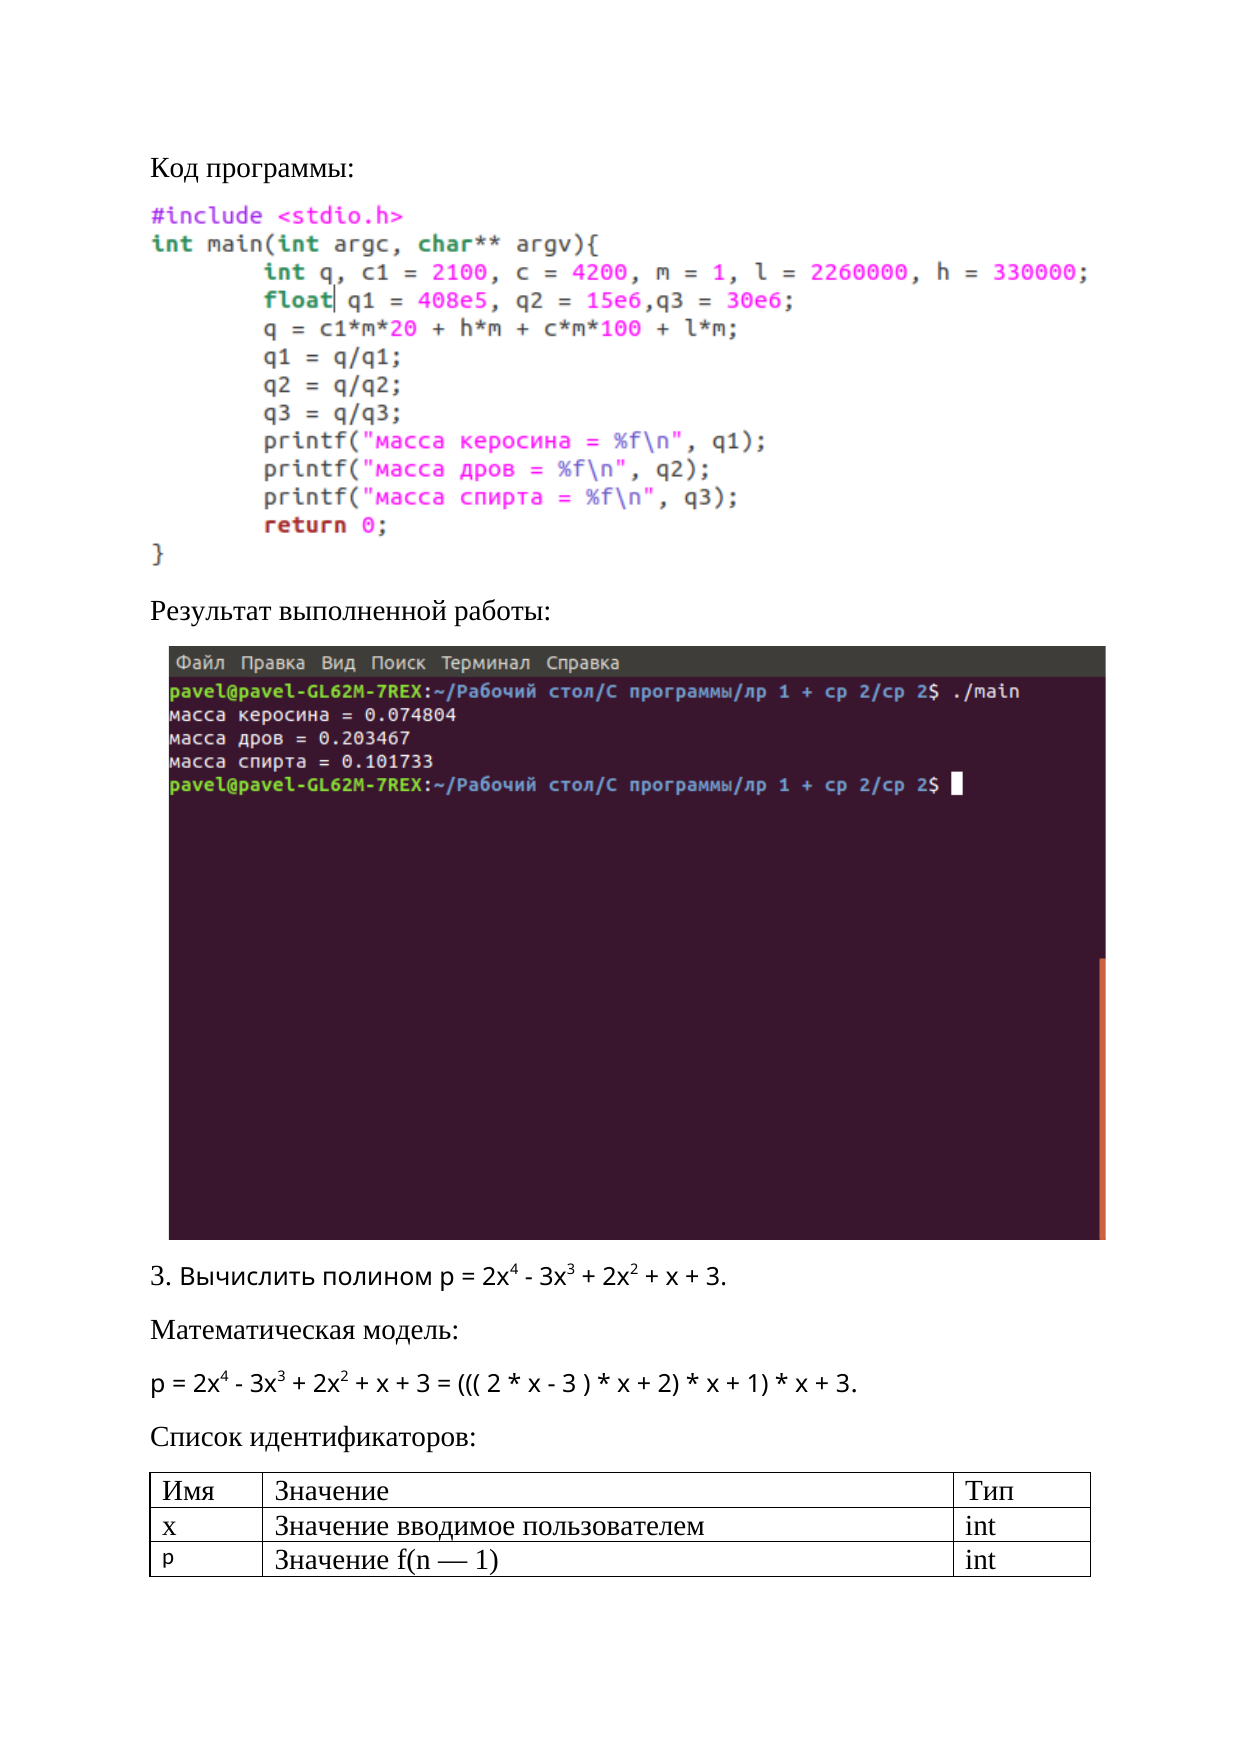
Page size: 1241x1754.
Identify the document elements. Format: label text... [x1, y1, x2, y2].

table_cell Значение f(n — 1) [263, 1542, 953, 1576]
text Список идентификаторов: [150, 1419, 1090, 1453]
text 3. Вычислить полином p = 2x4 - 3x3 + 2x2 + x + 3. [150, 1258, 1090, 1293]
table_header Значение [263, 1473, 953, 1507]
text Математическая модель: [150, 1312, 1090, 1346]
text Результат выполненной работы: [150, 572, 1090, 627]
picture [150, 202, 1091, 572]
table_cell int [954, 1508, 1090, 1541]
table_header Имя [151, 1473, 262, 1507]
text Код программы: [150, 150, 1090, 183]
table_cell int [954, 1542, 1090, 1576]
table_cell x [151, 1508, 262, 1541]
table_cell p [151, 1542, 262, 1576]
table_cell Значение вводимое пользователем [263, 1508, 953, 1541]
text p = 2x4 - 3x3 + 2x2 + x + 3 = ((( 2 * x - 3 ) * x + 2) * x + 1) * x + 3. [150, 1365, 1090, 1400]
picture [168, 646, 1106, 1240]
table_header Тип [954, 1473, 1090, 1507]
